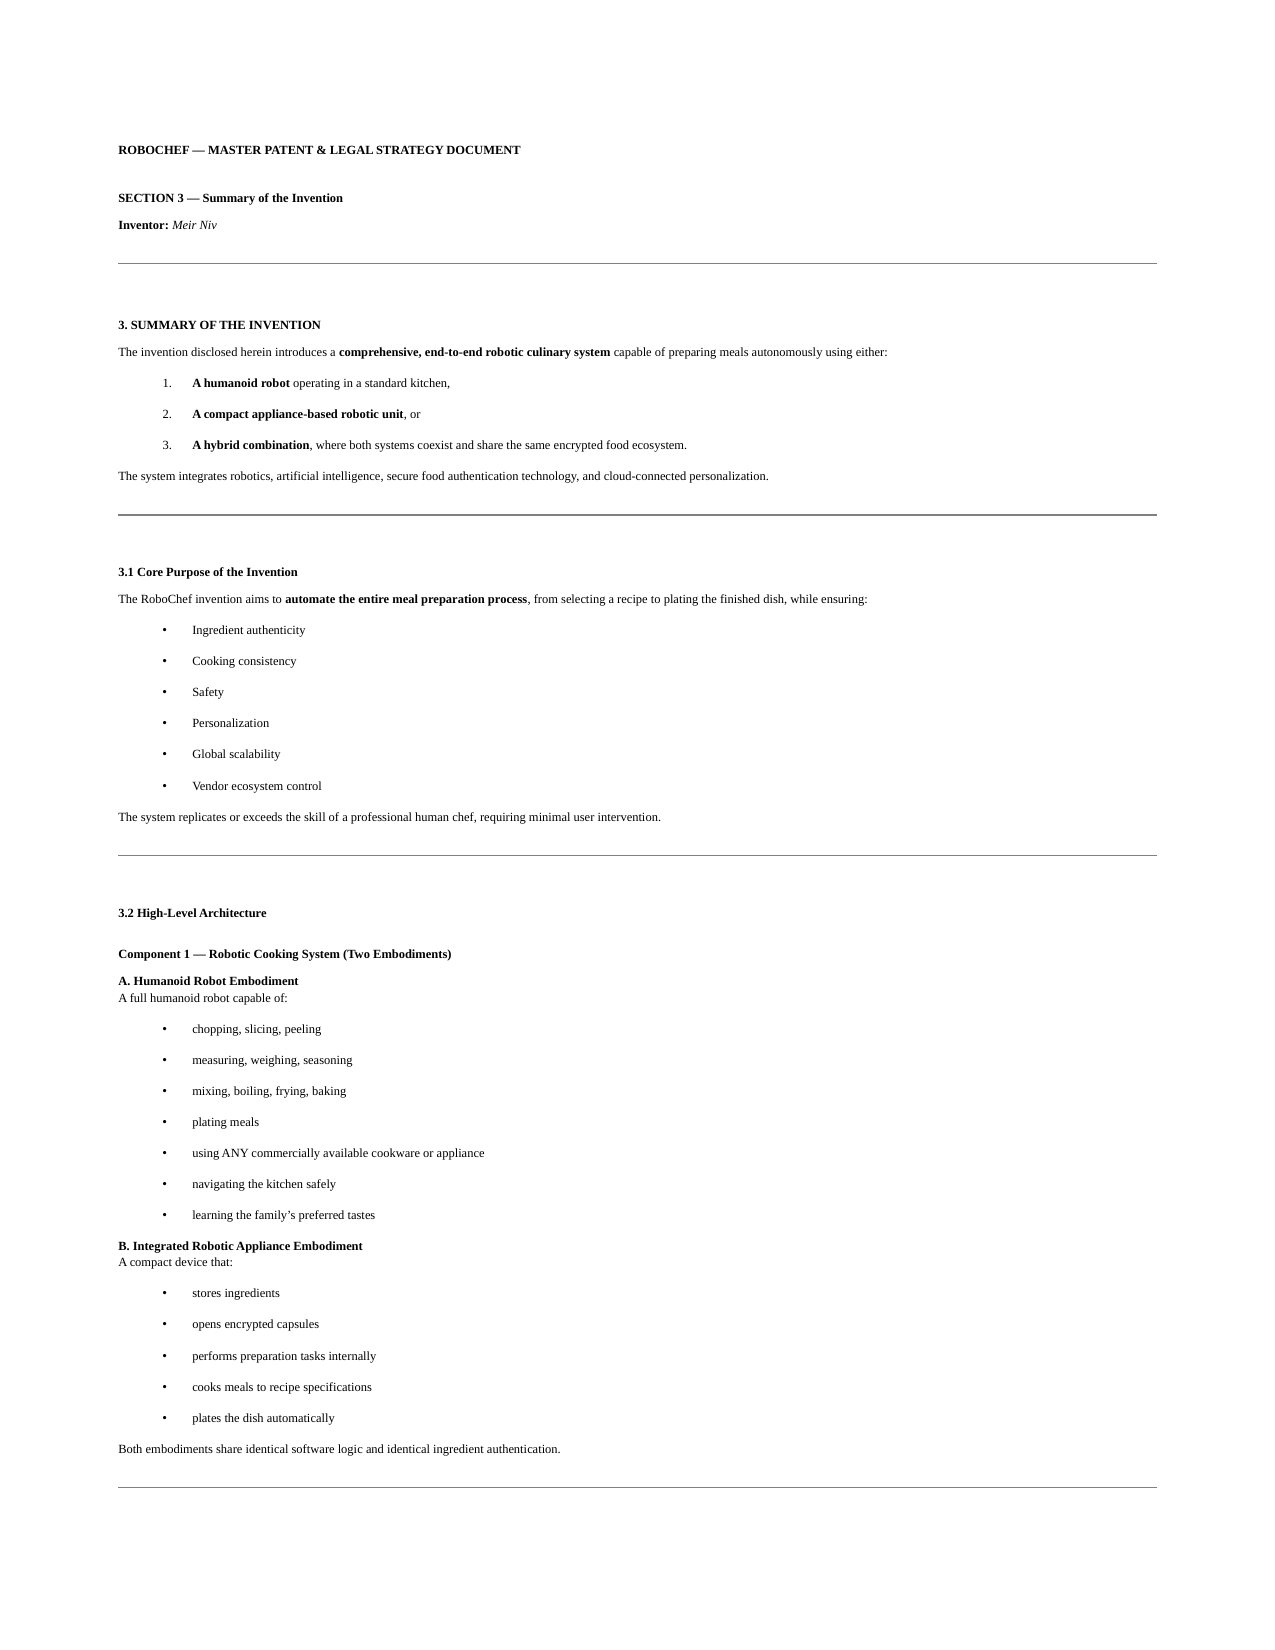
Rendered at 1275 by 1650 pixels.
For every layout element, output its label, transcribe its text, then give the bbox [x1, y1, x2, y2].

list opens encrypted capsules [162, 1317, 1157, 1332]
list plating meals [162, 1114, 1157, 1129]
list Vendor ecosystem control [162, 778, 1157, 793]
list Personalization [162, 716, 1157, 731]
list navigating the kitchen safely [162, 1177, 1157, 1191]
text The invention disclosed herein introduces a comprehensive, end-to-end robotic culinary system capable of preparing meals autonomously using either: [118, 345, 1157, 359]
list Ingredient authenticity [162, 623, 1157, 637]
text A. Humanoid Robot Embodiment A full humanoid robot capable of: [118, 974, 1157, 1005]
list A compact appliance-based robotic unit, or [162, 407, 1157, 421]
list Global scalability [162, 747, 1157, 762]
text The RoboChef invention aims to automate the entire meal preparation process, from selecting a recipe to plating the finished dish, while ensuring: [118, 592, 1157, 606]
subtitle 3.1 Core Purpose of the Invention [118, 565, 1157, 579]
list Cooking consistency [162, 654, 1157, 668]
text Both embodiments share identical software logic and identical ingredient authentication. [118, 1441, 1157, 1456]
subtitle SECTION 3 — Summary of the Invention [118, 191, 1157, 205]
text B. Integrated Robotic Appliance Embodiment A compact device that: [118, 1239, 1157, 1269]
text Inventor: Meir Niv [118, 218, 1157, 232]
list performs preparation tasks internally [162, 1348, 1157, 1363]
text The system integrates robotics, artificial intelligence, secure food authentication technology, and cloud-connected personalization. [118, 469, 1157, 483]
list stores ingredients [162, 1286, 1157, 1301]
subtitle ROBOCHEF — MASTER PATENT & LEGAL STRATEGY DOCUMENT [118, 143, 1157, 157]
subtitle Component 1 — Robotic Cooking System (Two Embodiments) [118, 947, 1157, 961]
list measuring, weighing, seasoning [162, 1052, 1157, 1067]
list using ANY commercially available cookware or appliance [162, 1146, 1157, 1160]
list A humanoid robot operating in a standard kitchen, [162, 376, 1157, 390]
subtitle 3.2 High-Level Architecture [118, 906, 1157, 920]
list learning the family’s preferred tastes [162, 1208, 1157, 1222]
list cooks meals to recipe specifications [162, 1379, 1157, 1394]
list mixing, boiling, frying, baking [162, 1083, 1157, 1098]
list plates the dish automatically [162, 1410, 1157, 1425]
subtitle 3. SUMMARY OF THE INVENTION [118, 318, 1157, 332]
list chopping, slicing, peeling [162, 1021, 1157, 1036]
text The system replicates or exceeds the skill of a professional human chef, requiring minimal user intervention. [118, 809, 1157, 824]
list A hybrid combination, where both systems coexist and share the same encrypted food ecosystem. [162, 438, 1157, 452]
list Safety [162, 685, 1157, 699]
